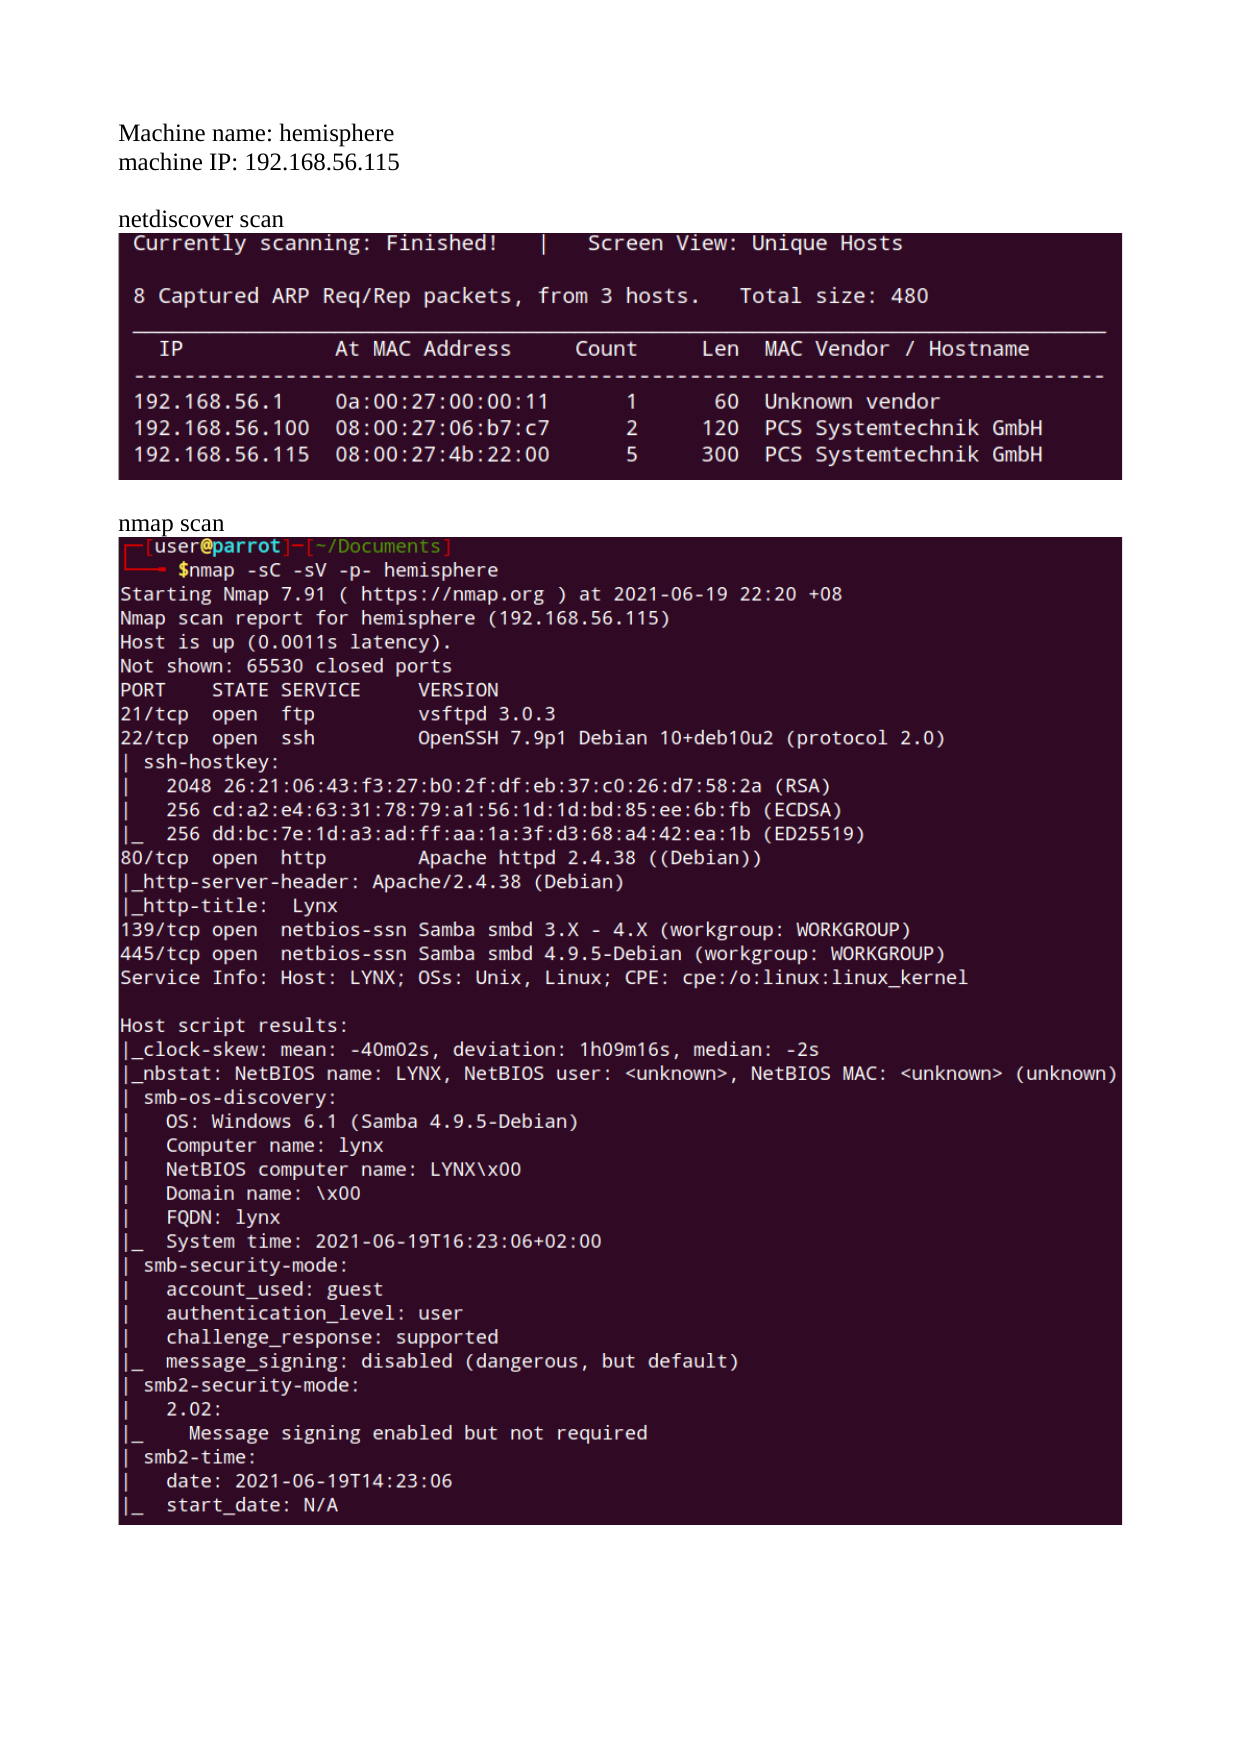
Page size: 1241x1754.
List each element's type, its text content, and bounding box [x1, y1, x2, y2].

picture [118, 537, 1123, 1525]
text machine IP: 192.168.56.115 [118, 147, 1122, 176]
text netdiscover scan [118, 204, 1122, 233]
picture [118, 233, 1123, 480]
text Machine name: hemisphere [118, 118, 1122, 147]
text nmap scan [118, 508, 1122, 537]
